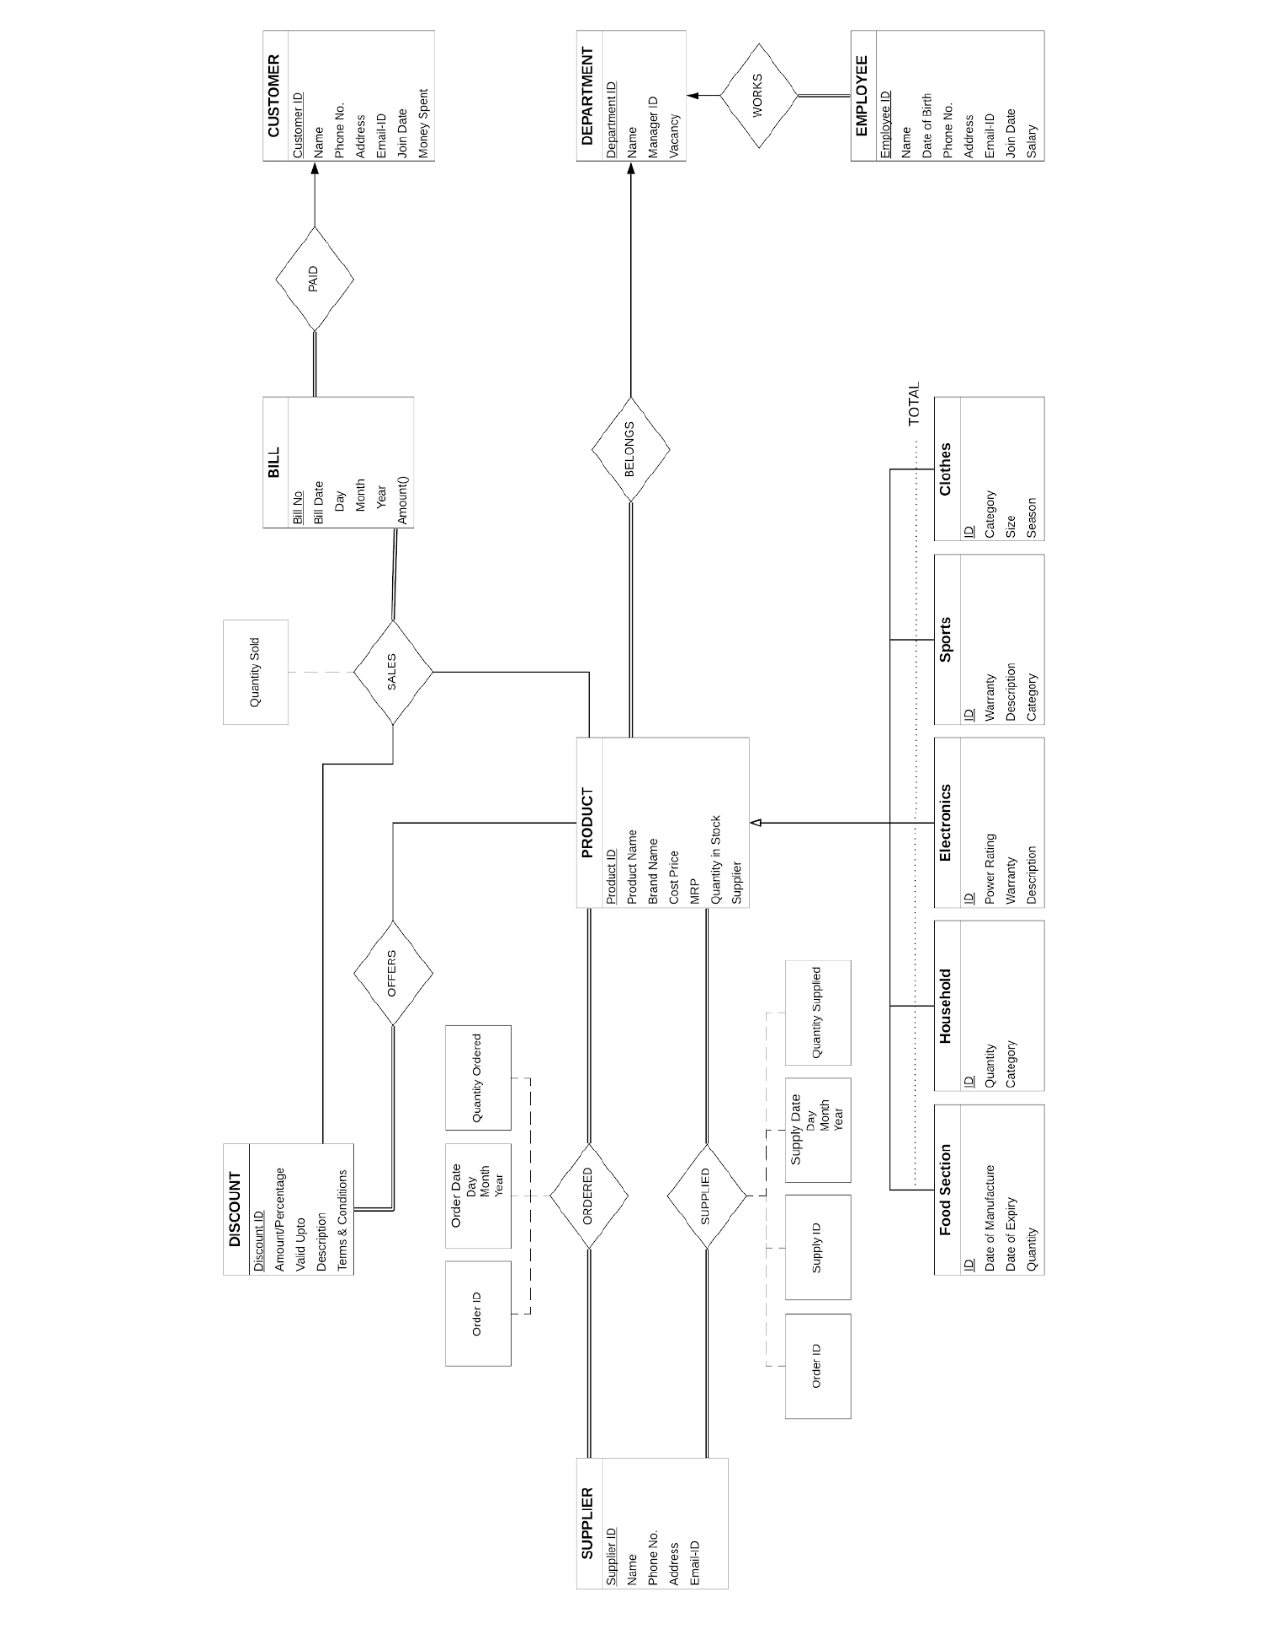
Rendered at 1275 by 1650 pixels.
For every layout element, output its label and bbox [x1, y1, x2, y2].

picture [202, 9, 1073, 1611]
